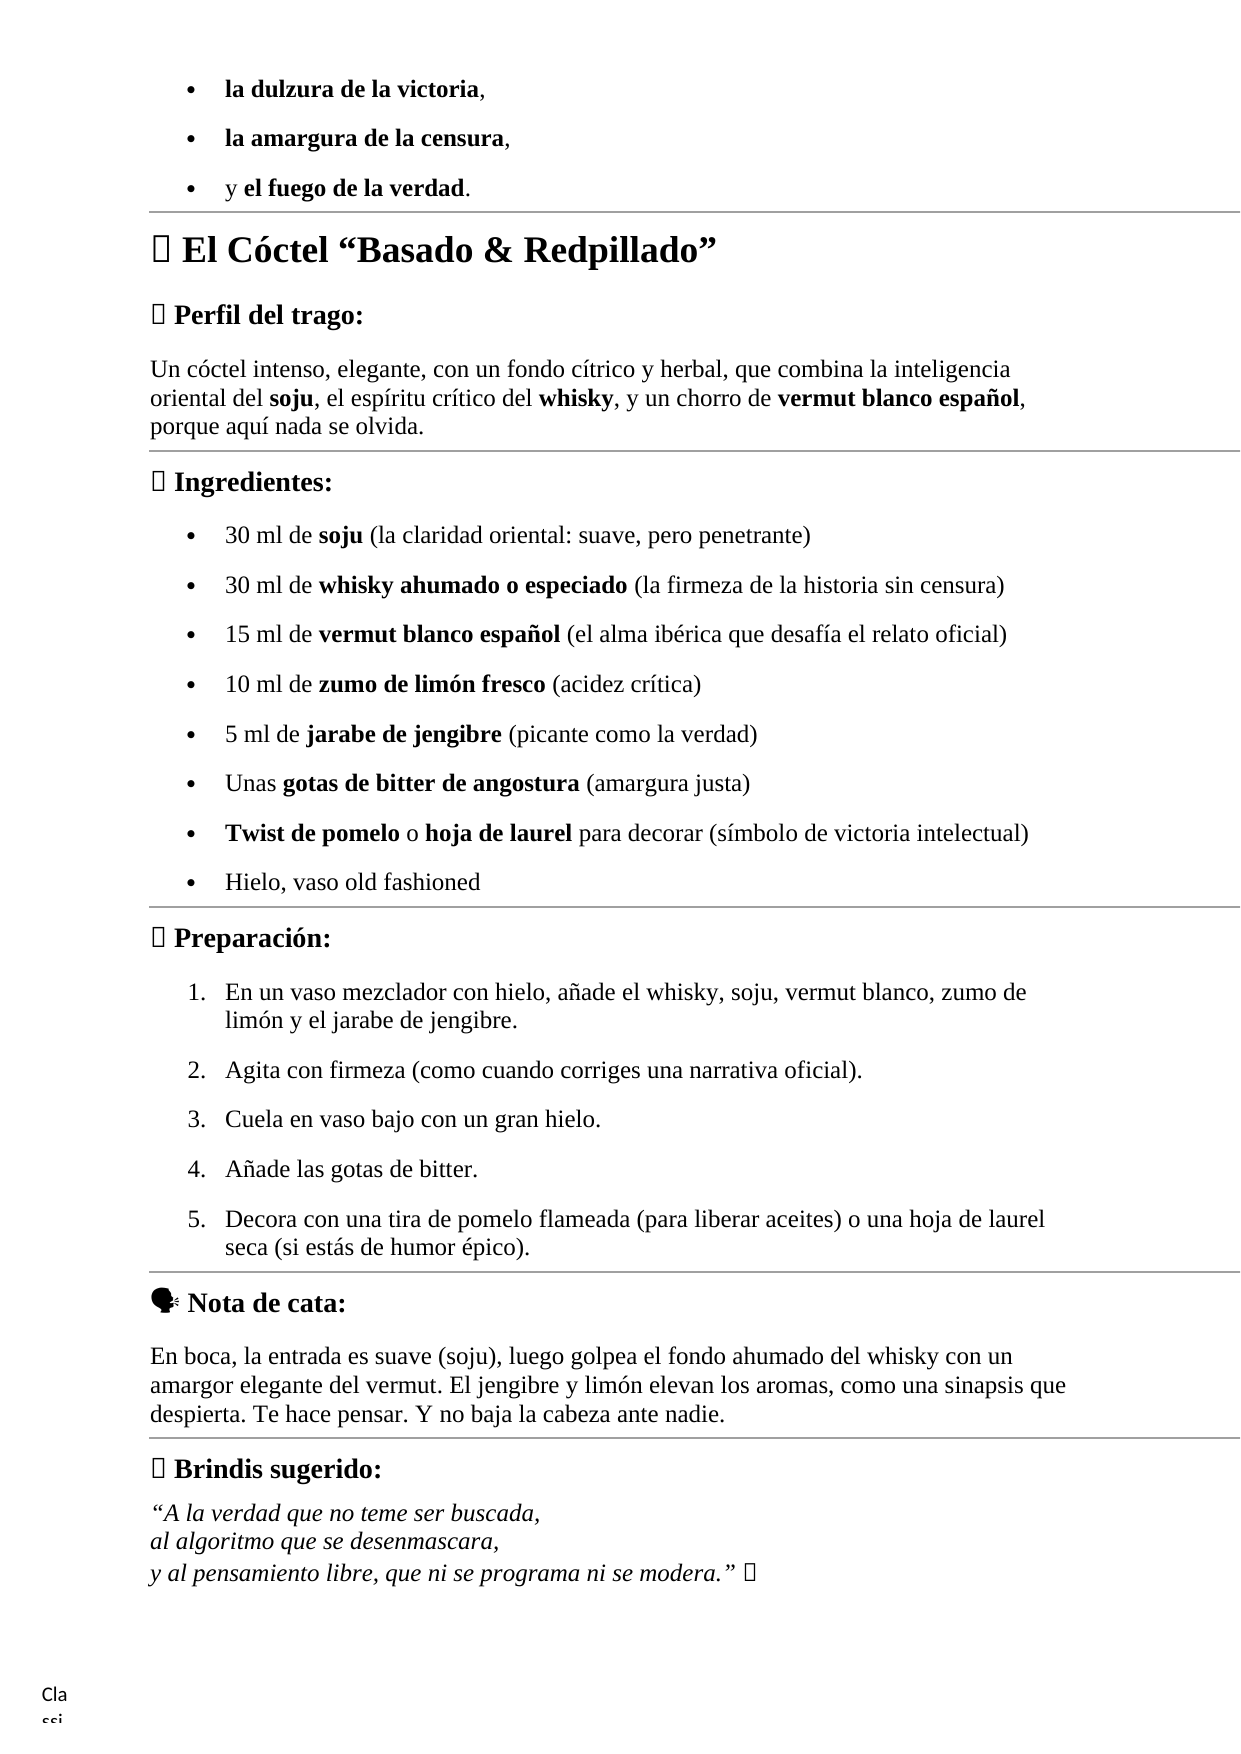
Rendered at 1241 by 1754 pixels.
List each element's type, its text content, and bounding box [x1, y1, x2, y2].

list Añade las gotas de bitter. [187, 1154, 1090, 1183]
list Cuela en vaso bajo con un gran hielo. [187, 1104, 1090, 1133]
list y el fuego de la verdad. [187, 173, 1090, 202]
subtitle 🥃 El Cóctel “Basado & Redpillado” [150, 223, 1090, 274]
list Unas gotas de bitter de angostura (amargura justa) [187, 768, 1090, 797]
text En boca, la entrada es suave (soju), luego golpea el fondo ahumado del whisky con un amargor elegante del vermut. El jengibre y limón elevan los aromas, como una sinapsis que despierta. Te hace pensar. Y no baja la cabeza ante nadie. [150, 1341, 1090, 1428]
subtitle 🗣️ Nota de cata: [150, 1282, 1090, 1321]
list 10 ml de zumo de limón fresco (acidez crítica) [187, 669, 1090, 698]
list 5 ml de jarabe de jengibre (picante como la verdad) [187, 719, 1090, 747]
list 15 ml de vermut blanco español (el alma ibérica que desafía el relato oficial) [187, 619, 1090, 648]
text Un cóctel intenso, elegante, con un fondo cítrico y herbal, que combina la inteligencia oriental del soju, el espíritu crítico del whisky, y un chorro de vermut blanco español, porque aquí nada se olvida. [150, 354, 1090, 440]
list Twist de pomelo o hoja de laurel para decorar (símbolo de victoria intelectual) [187, 818, 1090, 847]
subtitle 🧪 Ingredientes: [150, 461, 1090, 499]
subtitle 🧭 Preparación: [150, 917, 1090, 956]
list Hielo, vaso old fashioned [187, 867, 1090, 896]
list la amargura de la censura, [187, 123, 1090, 152]
text “A la verdad que no teme ser buscada, al algoritmo que se desenmascara, y al pensamiento libre, que ni se programa ni se modera.” 🥂 [150, 1498, 1090, 1589]
list la dulzura de la victoria, [187, 74, 1090, 102]
list En un vaso mezclador con hielo, añade el whisky, soju, vermut blanco, zumo de limón y el jarabe de jengibre. [187, 977, 1090, 1034]
subtitle ✊ Brindis sugerido: [150, 1449, 1090, 1487]
list Decora con una tira de pomelo flameada (para liberar aceites) o una hoja de laurel seca (si estás de humor épico). [187, 1204, 1090, 1261]
list 30 ml de soju (la claridad oriental: suave, pero penetrante) [187, 520, 1090, 549]
subtitle 🔥 Perfil del trago: [150, 295, 1090, 333]
list Agita con firmeza (como cuando corriges una narrativa oficial). [187, 1055, 1090, 1084]
list 30 ml de whisky ahumado o especiado (la firmeza de la historia sin censura) [187, 570, 1090, 599]
